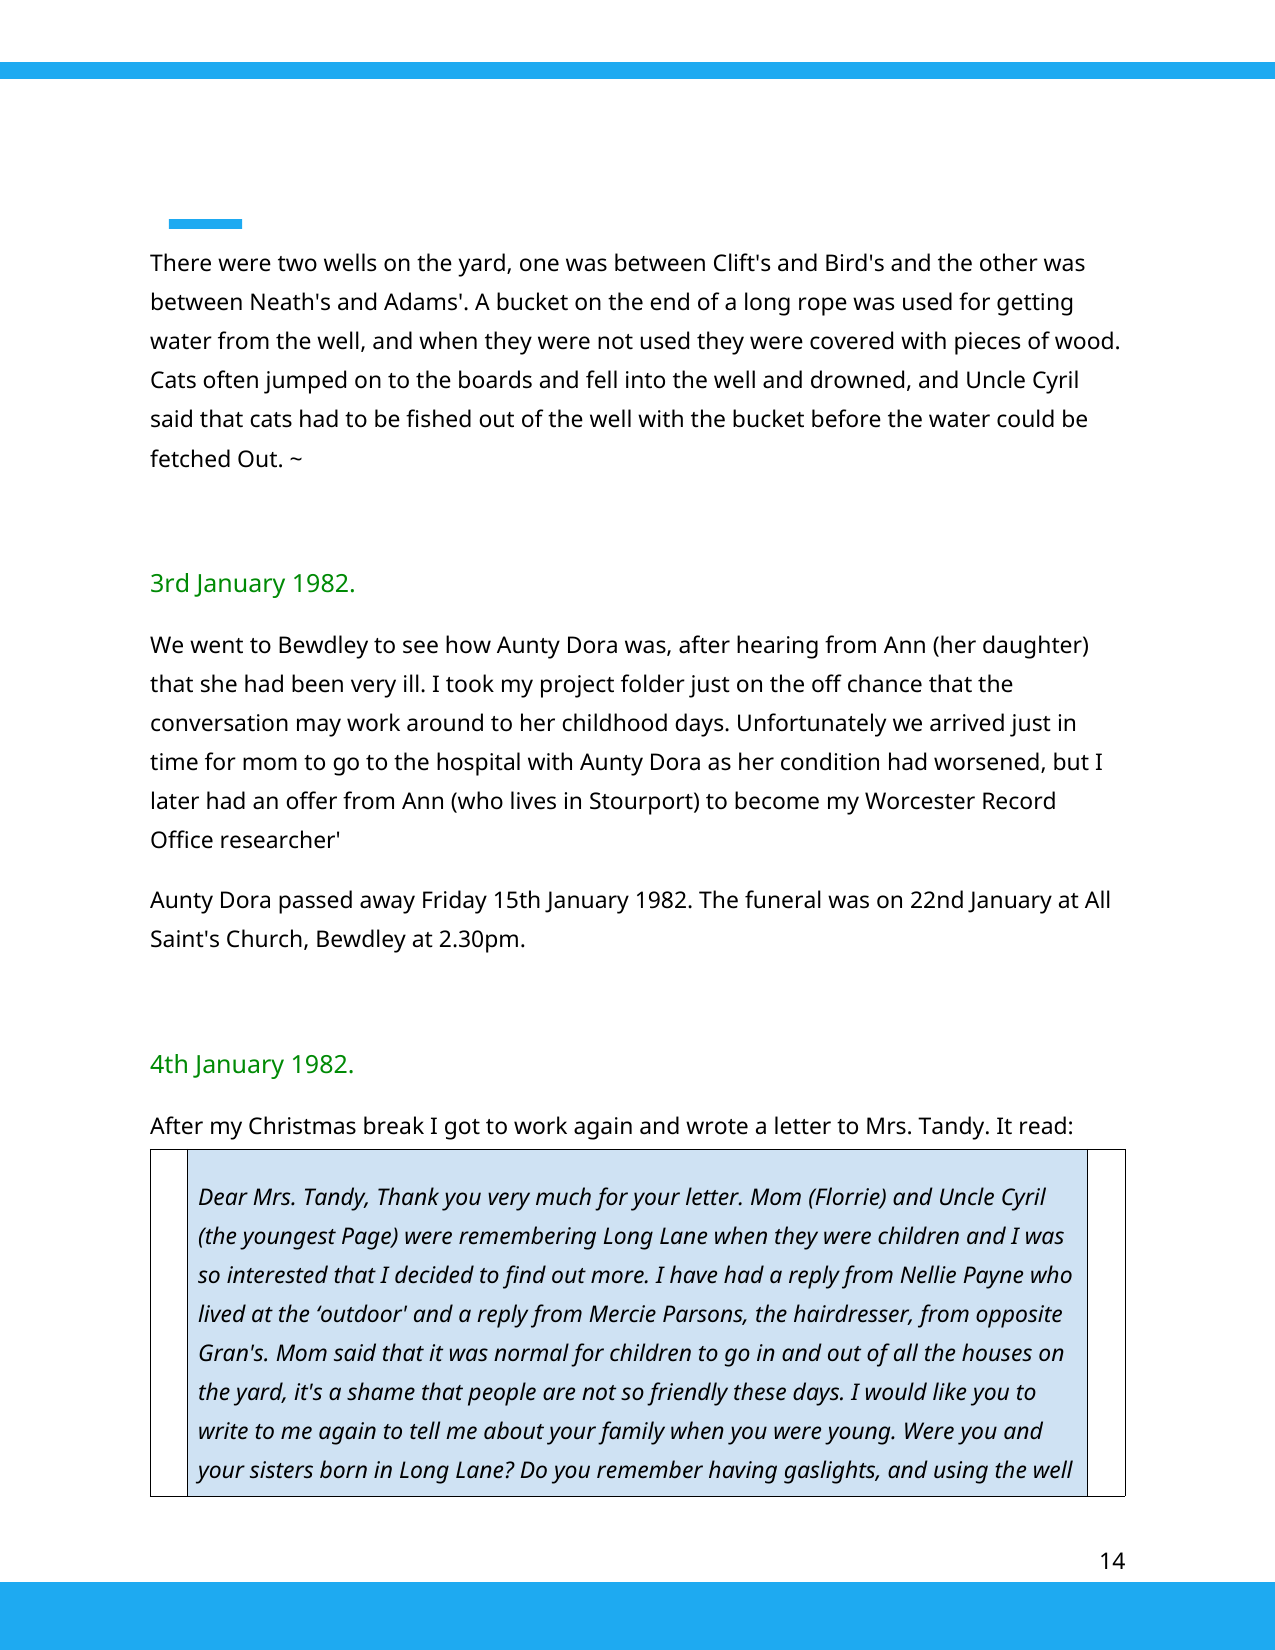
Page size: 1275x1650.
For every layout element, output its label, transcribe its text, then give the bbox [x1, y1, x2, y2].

subtitle 4th January 1982. [150, 1047, 1125, 1081]
table_header [1088, 1150, 1125, 1496]
text Aunty Dora passed away Friday 15th January 1982. The funeral was on 22nd January at All Saint's Church, Bewdley at 2.30pm. [150, 884, 1125, 954]
table_header [151, 1150, 187, 1496]
picture [0, 62, 1275, 79]
table_header Dear Mrs. Tandy, Thank you very much for your letter. Mom (Florrie) and Uncle Cyril (the youngest Page) were remembering Long Lane when they were children and I was so interested that I decided to find out more. I have had a reply from Nellie Payne who lived at the ‘outdoor' and a reply from Mercie Parsons, the hairdresser, from opposite Gran's. Mom said that it was normal for children to go in and out of all the houses on the yard, it's a shame that people are not so friendly these days. I would like you to write to me again to tell me about your family when you were young. Were you and your sisters born in Long Lane? Do you remember having gaslights, and using the well [188, 1150, 1087, 1496]
picture [168, 219, 243, 229]
text After my Christmas break I got to work again and wrote a letter to Mrs. Tandy. It read: [150, 1110, 1125, 1141]
text We went to Bewdley to see how Aunty Dora was, after hearing from Ann (her daughter) that she had been very ill. I took my project folder just on the off chance that the conversation may work around to her childhood days. Unfortunately we arrived just in time for mom to go to the hospital with Aunty Dora as her condition had worsened, but I later had an offer from Ann (who lives in Stourport) to become my Worcester Record Office researcher' [150, 629, 1125, 856]
subtitle 3rd January 1982. [150, 566, 1125, 600]
text There were two wells on the yard, one was between Clift's and Bird's and the other was between Neath's and Adams'. A bucket on the end of a long rope was used for getting water from the well, and when they were not used they were covered with pieces of wood. Cats often jumped on to the boards and fell into the well and drowned, and Uncle Cyril said that cats had to be fished out of the well with the bucket before the water could be fetched Out. ~ [150, 247, 1125, 474]
picture [0, 1582, 1275, 1650]
